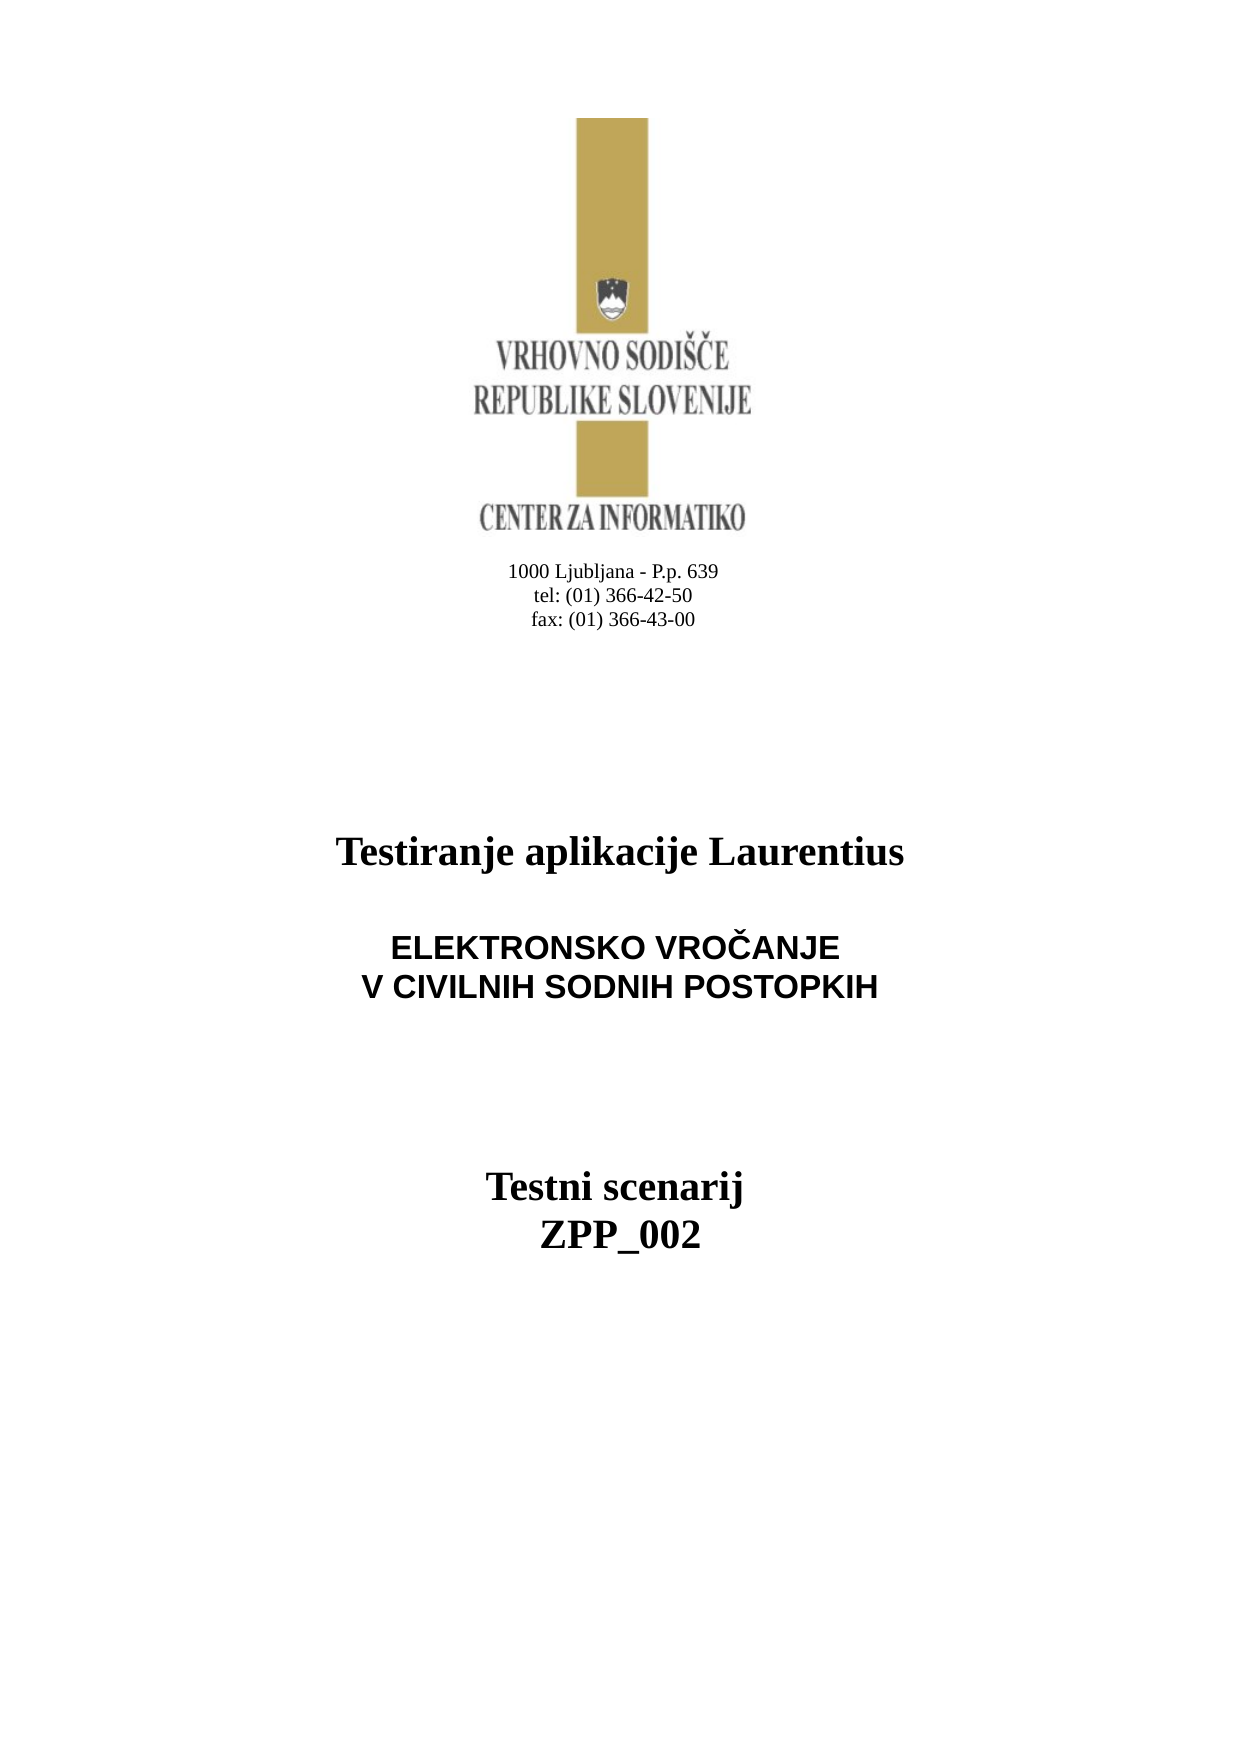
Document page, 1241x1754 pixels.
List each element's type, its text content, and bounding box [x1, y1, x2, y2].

picture [468, 118, 758, 537]
subtitle ELEKTRONSKO VROČANJE V CIVILNIH SODNIH POSTOPKIH [118, 928, 1122, 1005]
text tel: (01) 366-42-50 [378, 583, 847, 607]
text ZPP_002 [118, 1209, 1122, 1257]
text Testni scenarij [118, 1162, 1122, 1209]
text Testiranje aplikacije Laurentius [118, 827, 1122, 875]
text fax: (01) 366-43-00 [378, 607, 847, 631]
text 1000 Ljubljana - P.p. 639 [378, 558, 847, 583]
